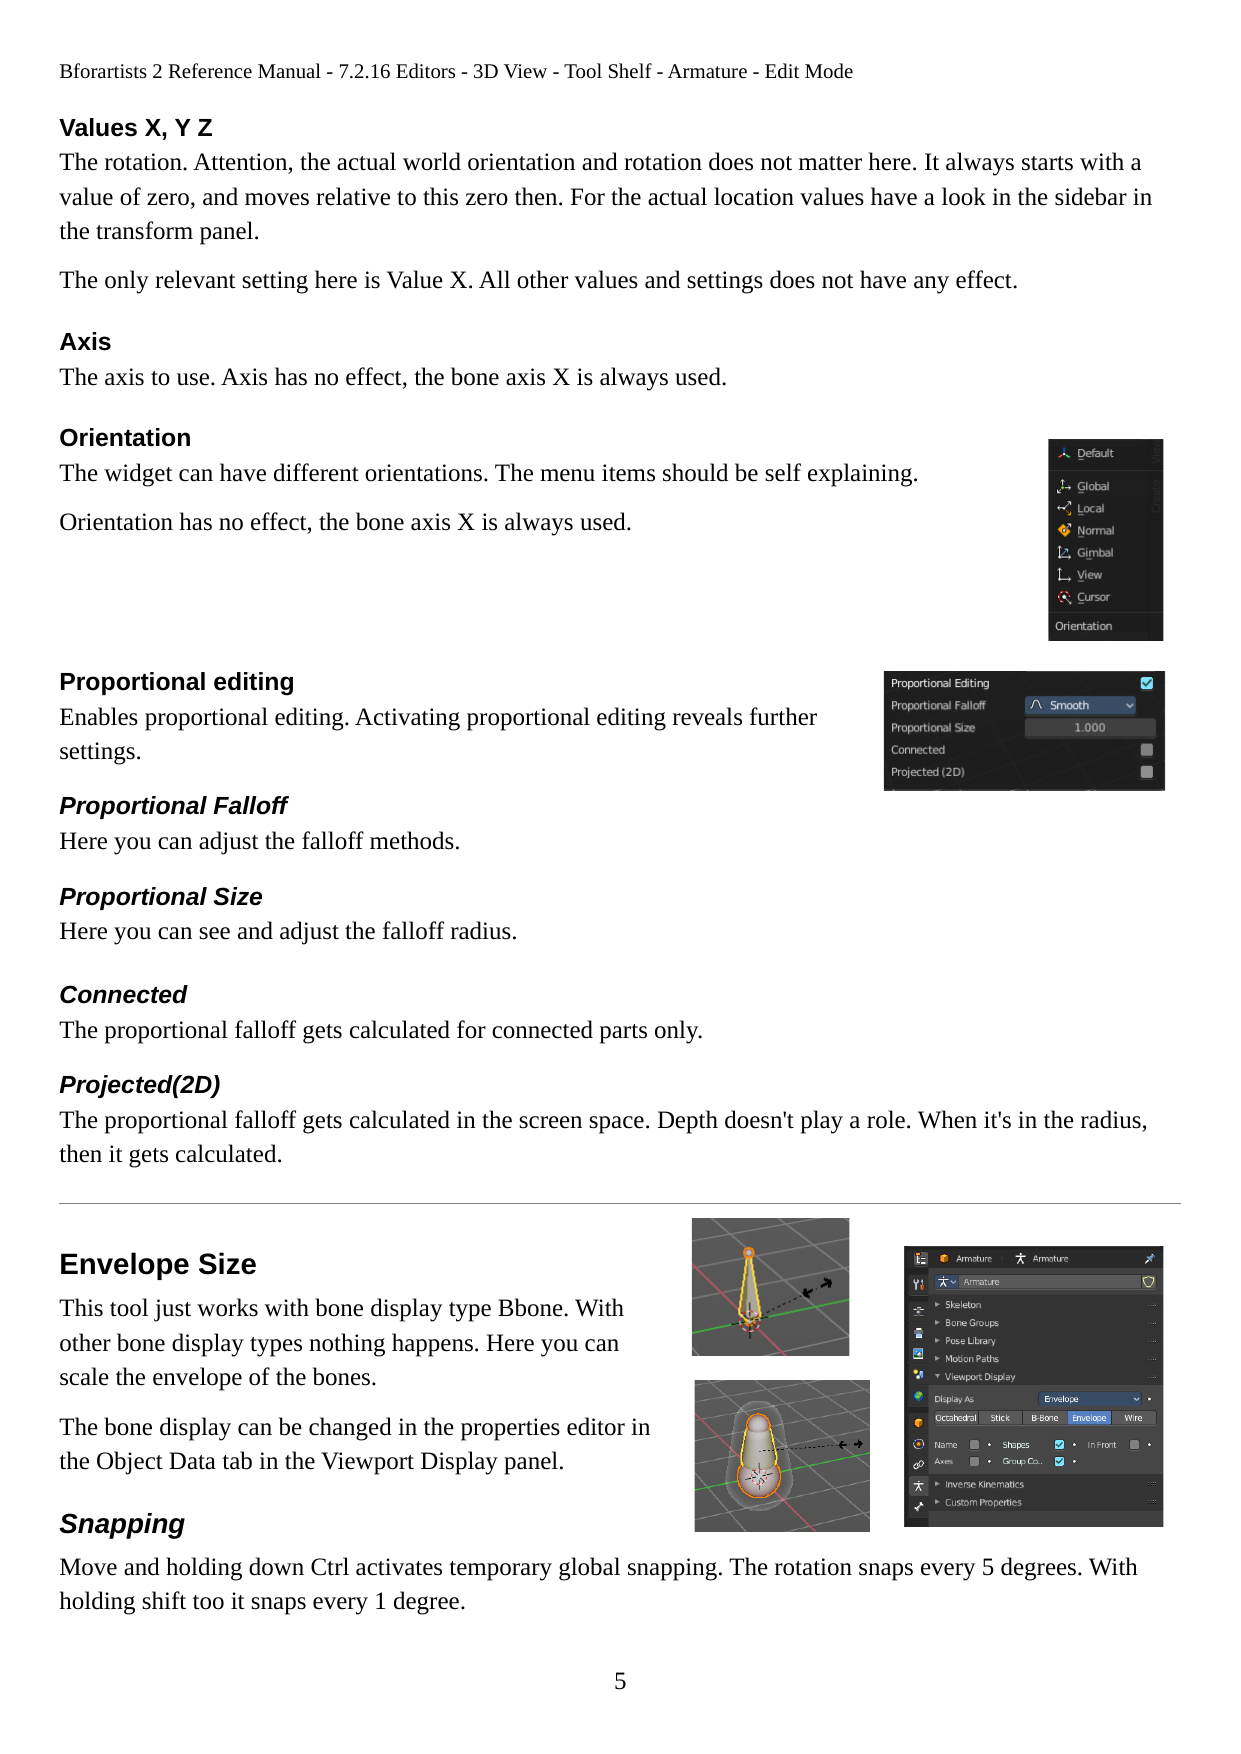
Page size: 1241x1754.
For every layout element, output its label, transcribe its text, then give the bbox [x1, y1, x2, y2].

text Here you can see and adjust the falloff radius. [59, 916, 1181, 945]
text The rotation. Attention, the actual world orientation and rotation does not matter here. It always starts with a value of zero, and moves relative to this zero then. For the actual location values have a look in the sidebar in the transform panel. [59, 147, 1181, 245]
subtitle Values X, Y Z [59, 113, 1181, 141]
text This tool just works with bone display type Bbone. With other bone display types nothing happens. Here you can scale the envelope of the bones. [59, 1293, 904, 1391]
subtitle Connected [59, 980, 1181, 1009]
subtitle Envelope Size [59, 1247, 691, 1281]
subtitle Proportional Size [59, 882, 1181, 910]
text The only relevant setting here is Value X. All other values and settings does not have any effect. [59, 265, 1181, 294]
picture [691, 1218, 850, 1356]
subtitle Axis [59, 327, 1181, 356]
subtitle Proportional Falloff [59, 791, 1181, 820]
picture [1048, 439, 1164, 641]
picture [694, 1380, 870, 1532]
text The bone display can be changed in the properties editor in the Object Data tab in the Viewport Display panel. [59, 1412, 694, 1475]
text Here you can adjust the falloff methods. [59, 826, 1181, 855]
text The widget can have different orientations. The menu items should be self explaining. [59, 458, 1048, 487]
picture [883, 671, 1166, 791]
text Orientation has no effect, the bone axis X is always used. [59, 507, 1048, 536]
text Enables proportional editing. Activating proportional editing reveals further settings. [59, 702, 883, 765]
subtitle [1164, 1247, 1181, 1281]
subtitle [850, 1247, 904, 1281]
text The axis to use. Axis has no effect, the bone axis X is always used. [59, 362, 1181, 391]
subtitle Proportional editing [59, 667, 1181, 695]
subtitle Projected(2D) [59, 1070, 1181, 1099]
subtitle Snapping [59, 1508, 1181, 1539]
picture [904, 1246, 1164, 1527]
text The proportional falloff gets calculated for connected parts only. [59, 1015, 1181, 1044]
text Move and holding down Ctrl activates temporary global snapping. The rotation snaps every 5 degrees. With holding shift too it snaps every 1 degree. [59, 1552, 1181, 1615]
text The proportional falloff gets calculated in the screen space. Depth doesn't play a role. When it's in the radius, then it gets calculated. [59, 1105, 1181, 1168]
subtitle Orientation [59, 423, 1181, 452]
